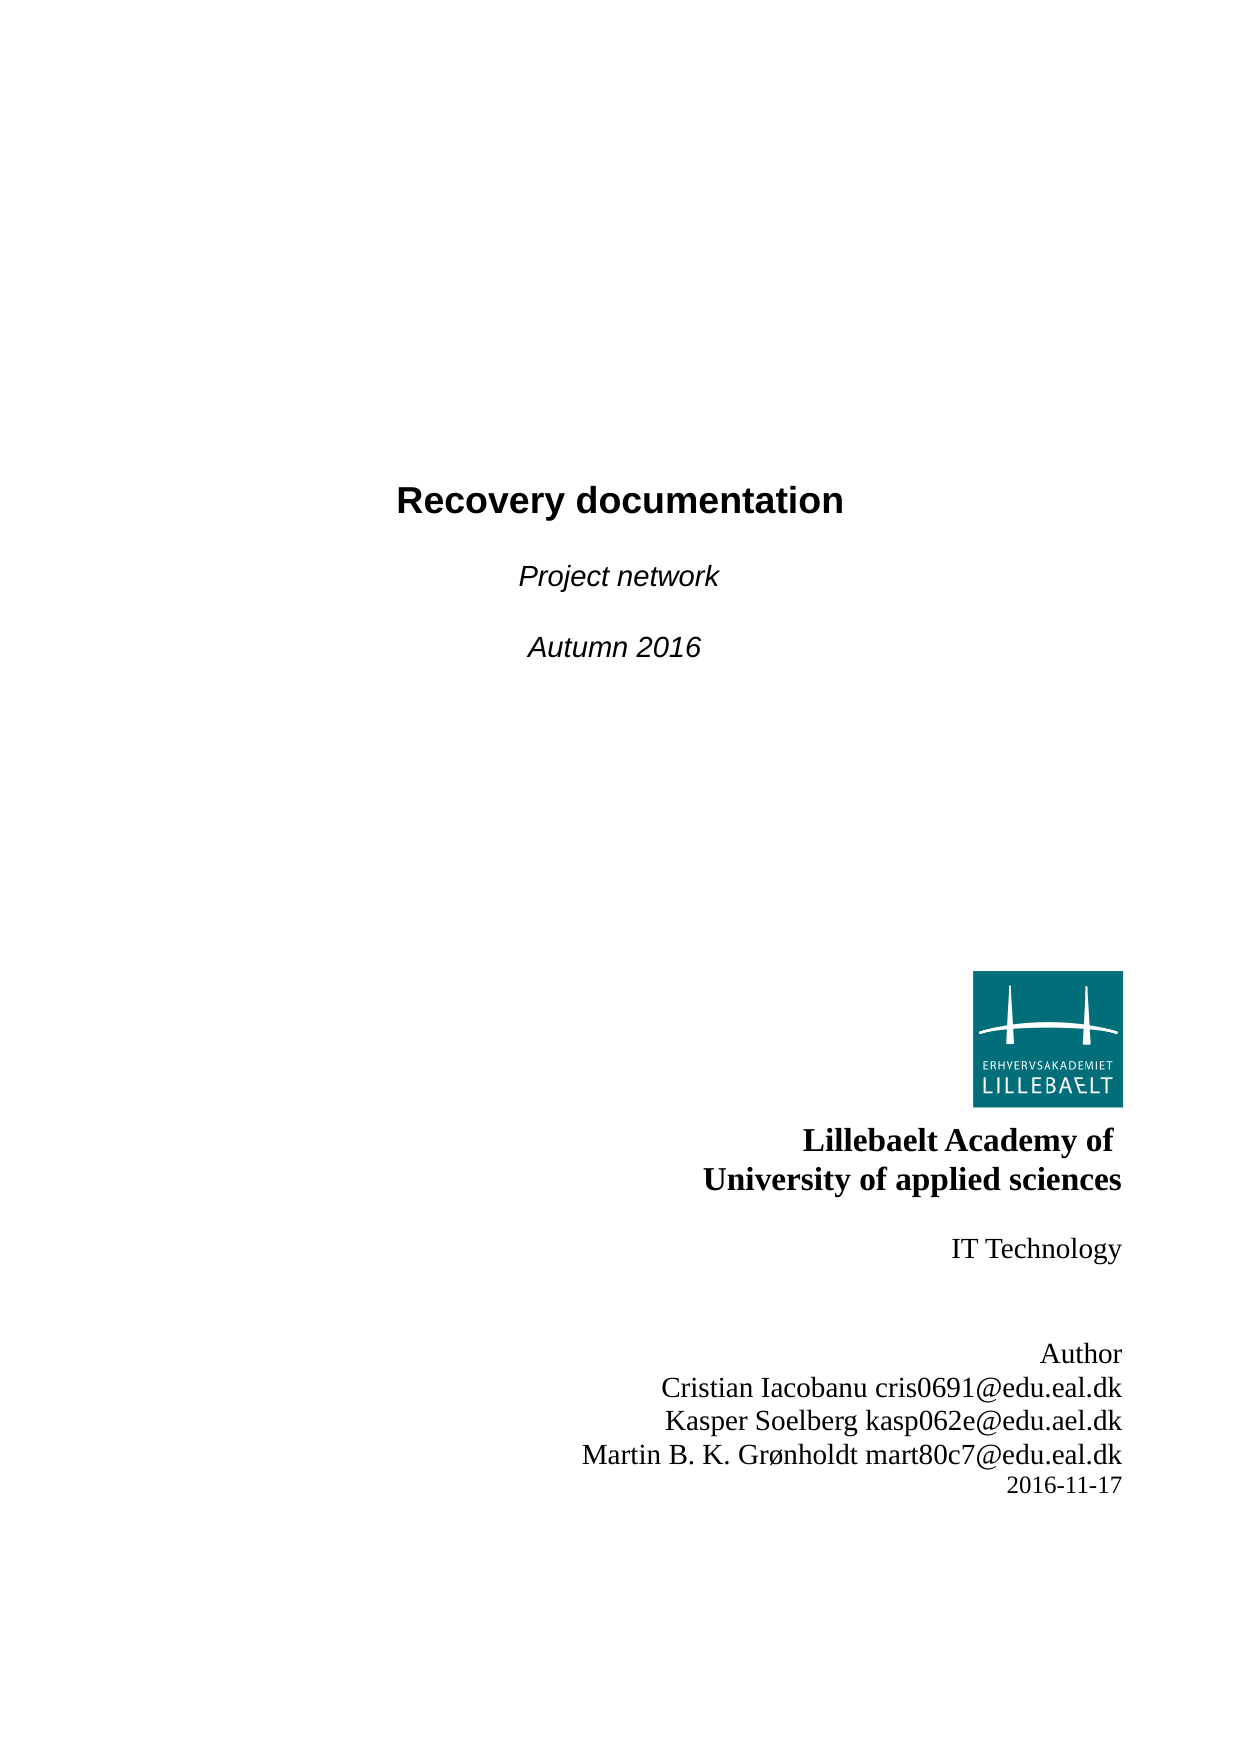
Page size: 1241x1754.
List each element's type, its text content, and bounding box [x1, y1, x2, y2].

subtitle Project network [118, 559, 1122, 592]
subtitle Autumn 2016 [118, 630, 1122, 663]
text Author [118, 1336, 1122, 1370]
picture [972, 970, 1124, 1108]
text Kasper Soelberg kasp062e@edu.ael.dk [118, 1403, 1122, 1437]
text Lillebaelt Academy of [118, 1121, 1122, 1159]
text IT Technology [118, 1231, 1122, 1264]
text 2016-11-17 [118, 1470, 1122, 1499]
text University of applied sciences [118, 1159, 1122, 1197]
title Recovery documentation [118, 478, 1122, 521]
text Martin B. K. Grønholdt mart80c7@edu.eal.dk [118, 1437, 1122, 1470]
text Cristian Iacobanu cris0691@edu.eal.dk [118, 1370, 1122, 1403]
